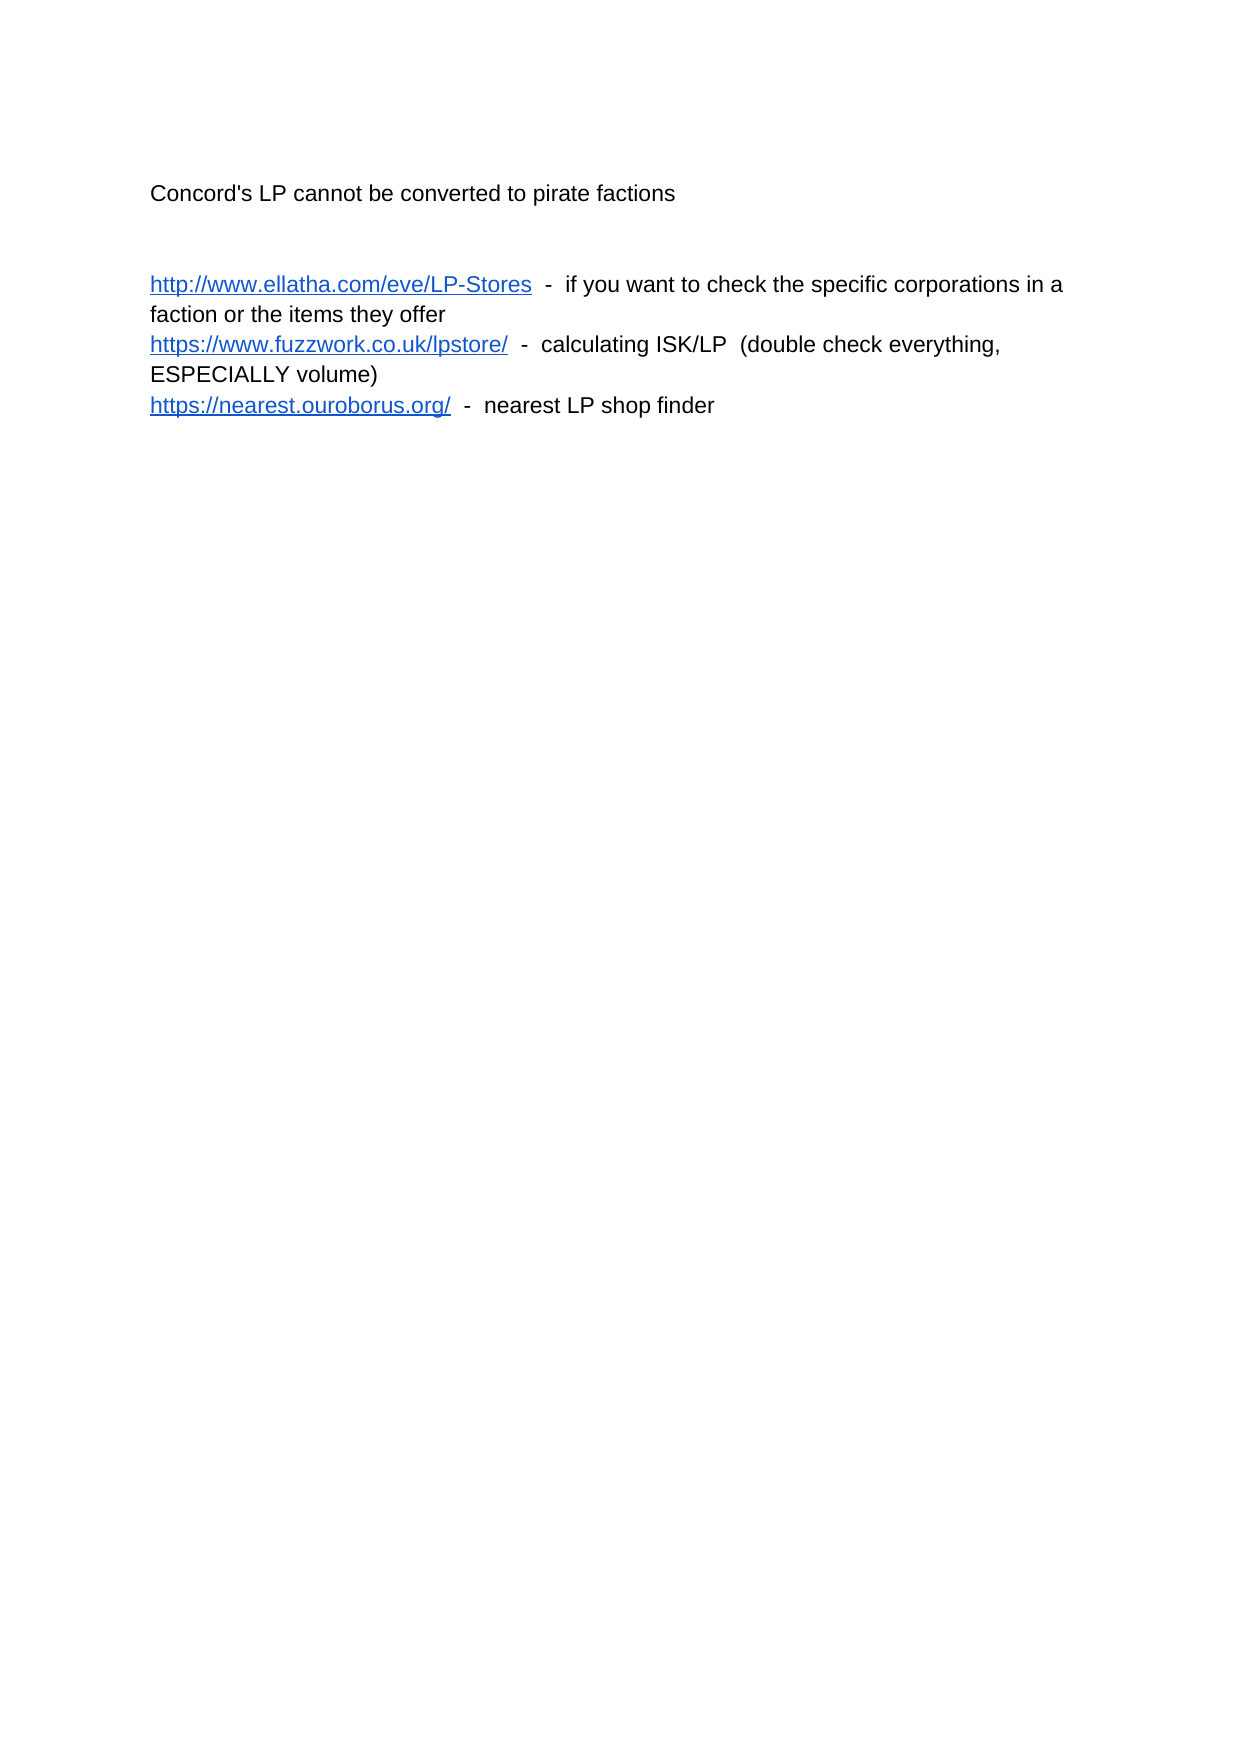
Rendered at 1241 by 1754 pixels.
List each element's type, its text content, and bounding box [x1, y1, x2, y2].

text https://nearest.ouroborus.org/ - nearest LP shop finder [150, 392, 1090, 418]
text https://www.fuzzwork.co.uk/lpstore/ - calculating ISK/LP (double check everything, ESPECIALLY volume) [150, 331, 1090, 388]
text http://www.ellatha.com/eve/LP-Stores - if you want to check the specific corporations in a faction or the items they offer [150, 271, 1090, 327]
text Concord's LP cannot be converted to pirate factions [150, 180, 1090, 207]
